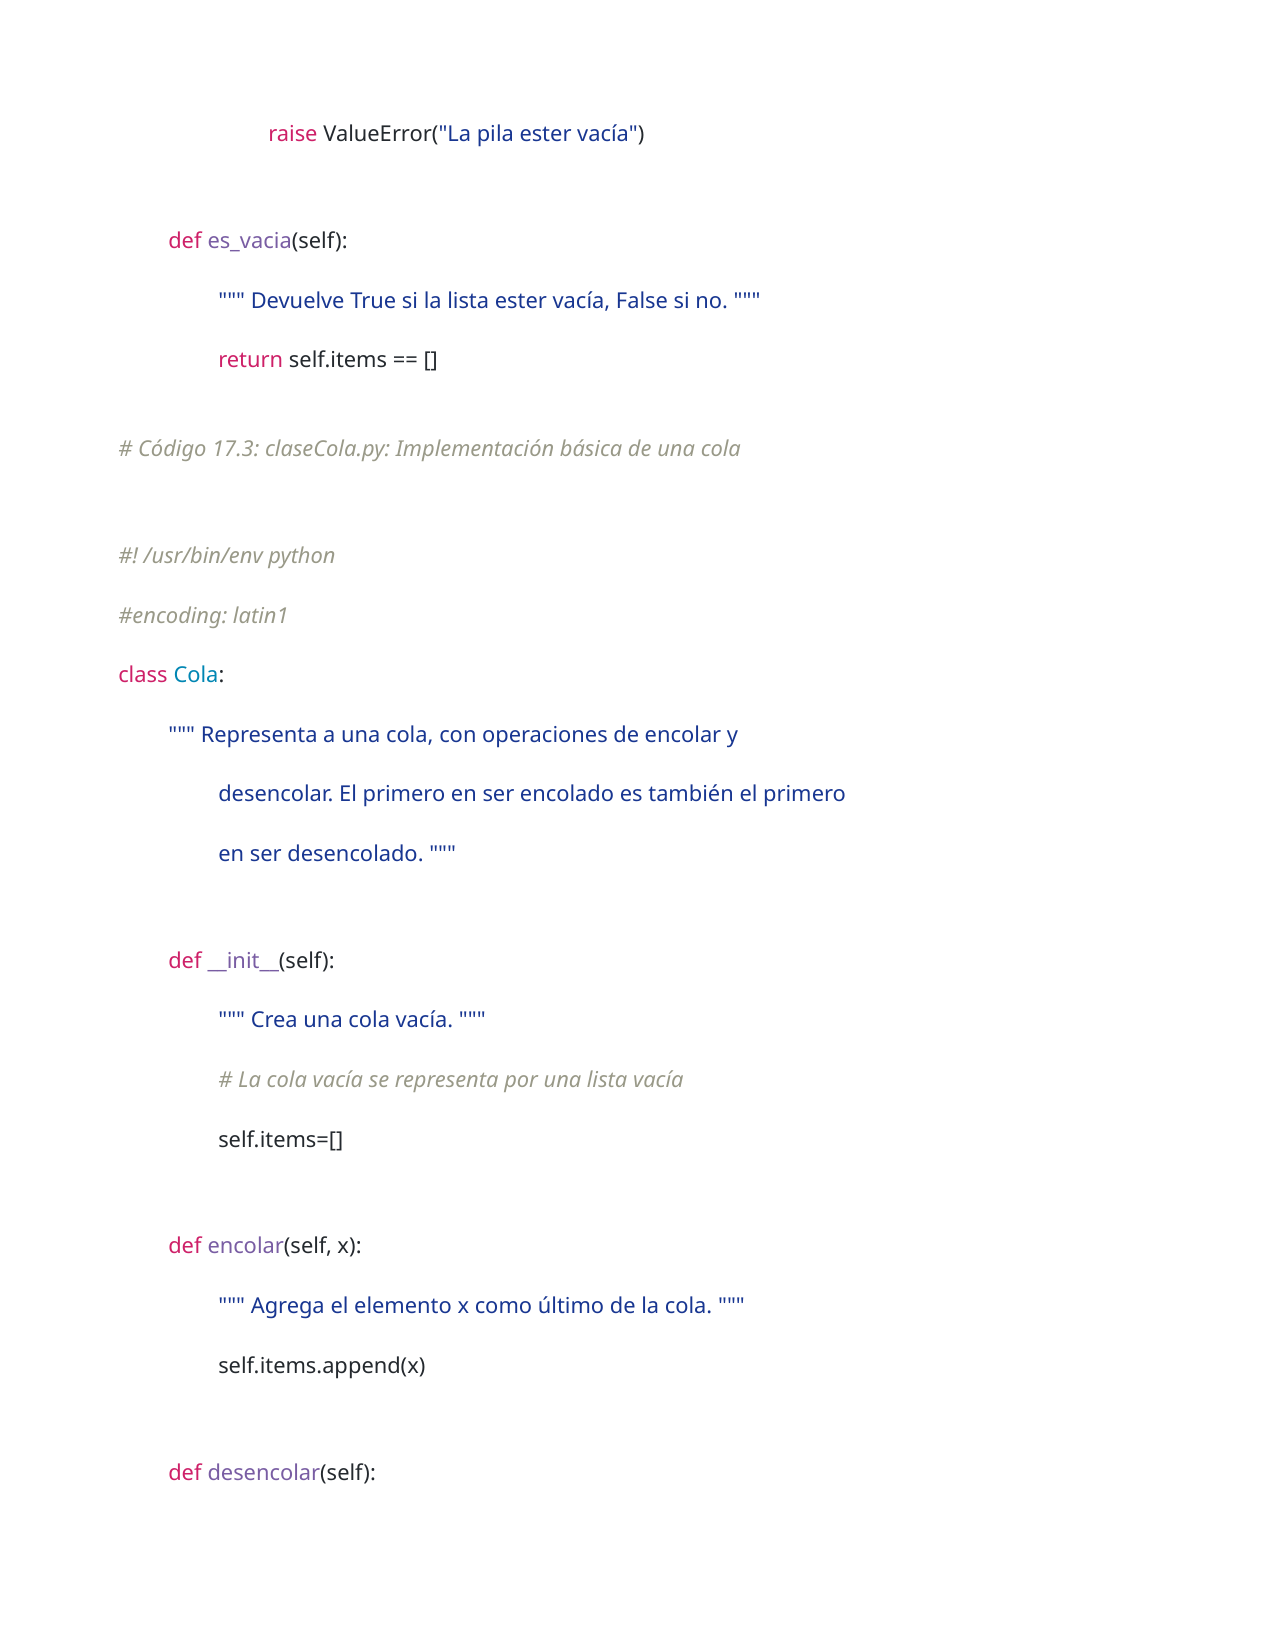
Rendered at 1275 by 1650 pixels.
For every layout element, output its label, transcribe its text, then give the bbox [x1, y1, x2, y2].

text self.items=[] [118, 1124, 1157, 1153]
text desencolar. El primero en ser encolado es también el primero [118, 778, 1157, 808]
text """ Devuelve True si la lista ester vacía, False si no. """ [118, 284, 1157, 314]
text #encoding: latin1 [118, 600, 1157, 629]
text def desencolar(self): [118, 1457, 1157, 1486]
text # La cola vacía se representa por una lista vacía [118, 1064, 1157, 1094]
text """ Crea una cola vacía. """ [118, 1004, 1157, 1034]
text """ Agrega el elemento x como último de la cola. """ [118, 1290, 1157, 1320]
text #! /usr/bin/env python [118, 540, 1157, 570]
text def __init__(self): [118, 945, 1157, 975]
text def es_vacia(self): [118, 225, 1157, 255]
text # Código 17.3: claseCola.py: Implementación básica de una cola [118, 433, 1157, 463]
text def encolar(self, x): [118, 1231, 1157, 1260]
text class Cola: [118, 659, 1157, 689]
text raise ValueError("La pila ester vacía") [118, 118, 1157, 148]
text """ Representa a una cola, con operaciones de encolar y [118, 719, 1157, 749]
text self.items.append(x) [118, 1350, 1157, 1379]
text return self.items == [] [118, 344, 1157, 374]
text en ser desencolado. """ [118, 838, 1157, 868]
